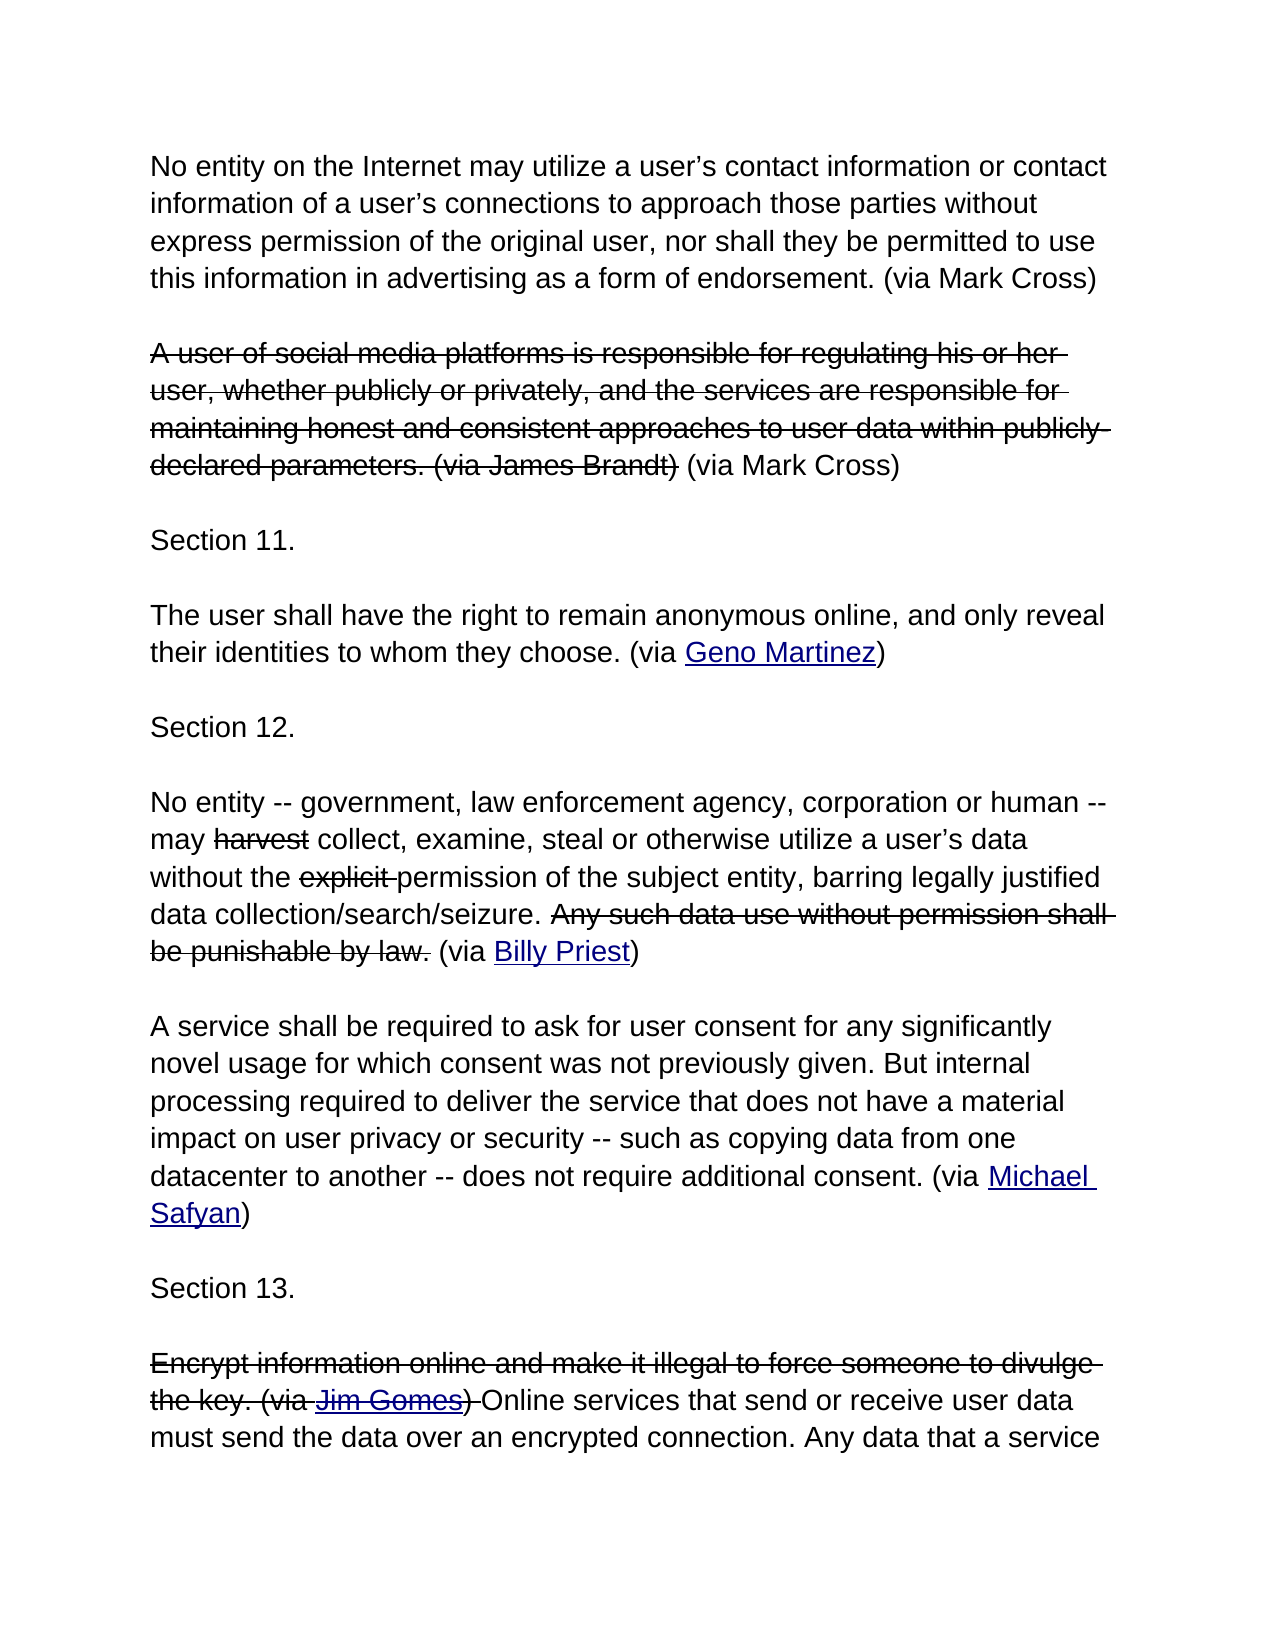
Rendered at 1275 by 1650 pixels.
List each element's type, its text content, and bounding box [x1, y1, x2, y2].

text No entity on the Internet may utilize a user’s contact information or contact information of a user’s connections to approach those parties without express permission of the original user, nor shall they be permitted to use this information in advertising as a form of endorsement. (via Mark Cross) [150, 150, 1125, 295]
text No entity -- government, law enforcement agency, corporation or human -- may harvest collect, examine, steal or otherwise utilize a user’s data without the explicit permission of the subject entity, barring legally justified data collection/search/seizure. Any such data use without permission shall be punishable by law. (via Billy Priest) [150, 786, 1125, 968]
text Section 12. [150, 711, 1125, 743]
text A user of social media platforms is responsible for regulating his or her user, whether publicly or privately, and the services are responsible for maintaining honest and consistent approaches to user data within publicly-declared parameters. (via James Brandt) (via Mark Cross) [150, 337, 1125, 482]
text Section 11. [150, 524, 1125, 557]
text Encrypt information online and make it illegal to force someone to divulge the key. (via Jim Gomes) Online services that send or receive user data must send the data over an encrypted connection. Any data that a service [150, 1347, 1125, 1454]
text Section 13. [150, 1272, 1125, 1304]
text The user shall have the right to remain anonymous online, and only reveal their identities to whom they choose. (via Geno Martinez) [150, 599, 1125, 669]
text A service shall be required to ask for user consent for any significantly novel usage for which consent was not previously given. But internal processing required to deliver the service that does not have a material impact on user privacy or security -- such as copying data from one datacenter to another -- does not require additional consent. (via Michael Safyan) [150, 1010, 1125, 1230]
